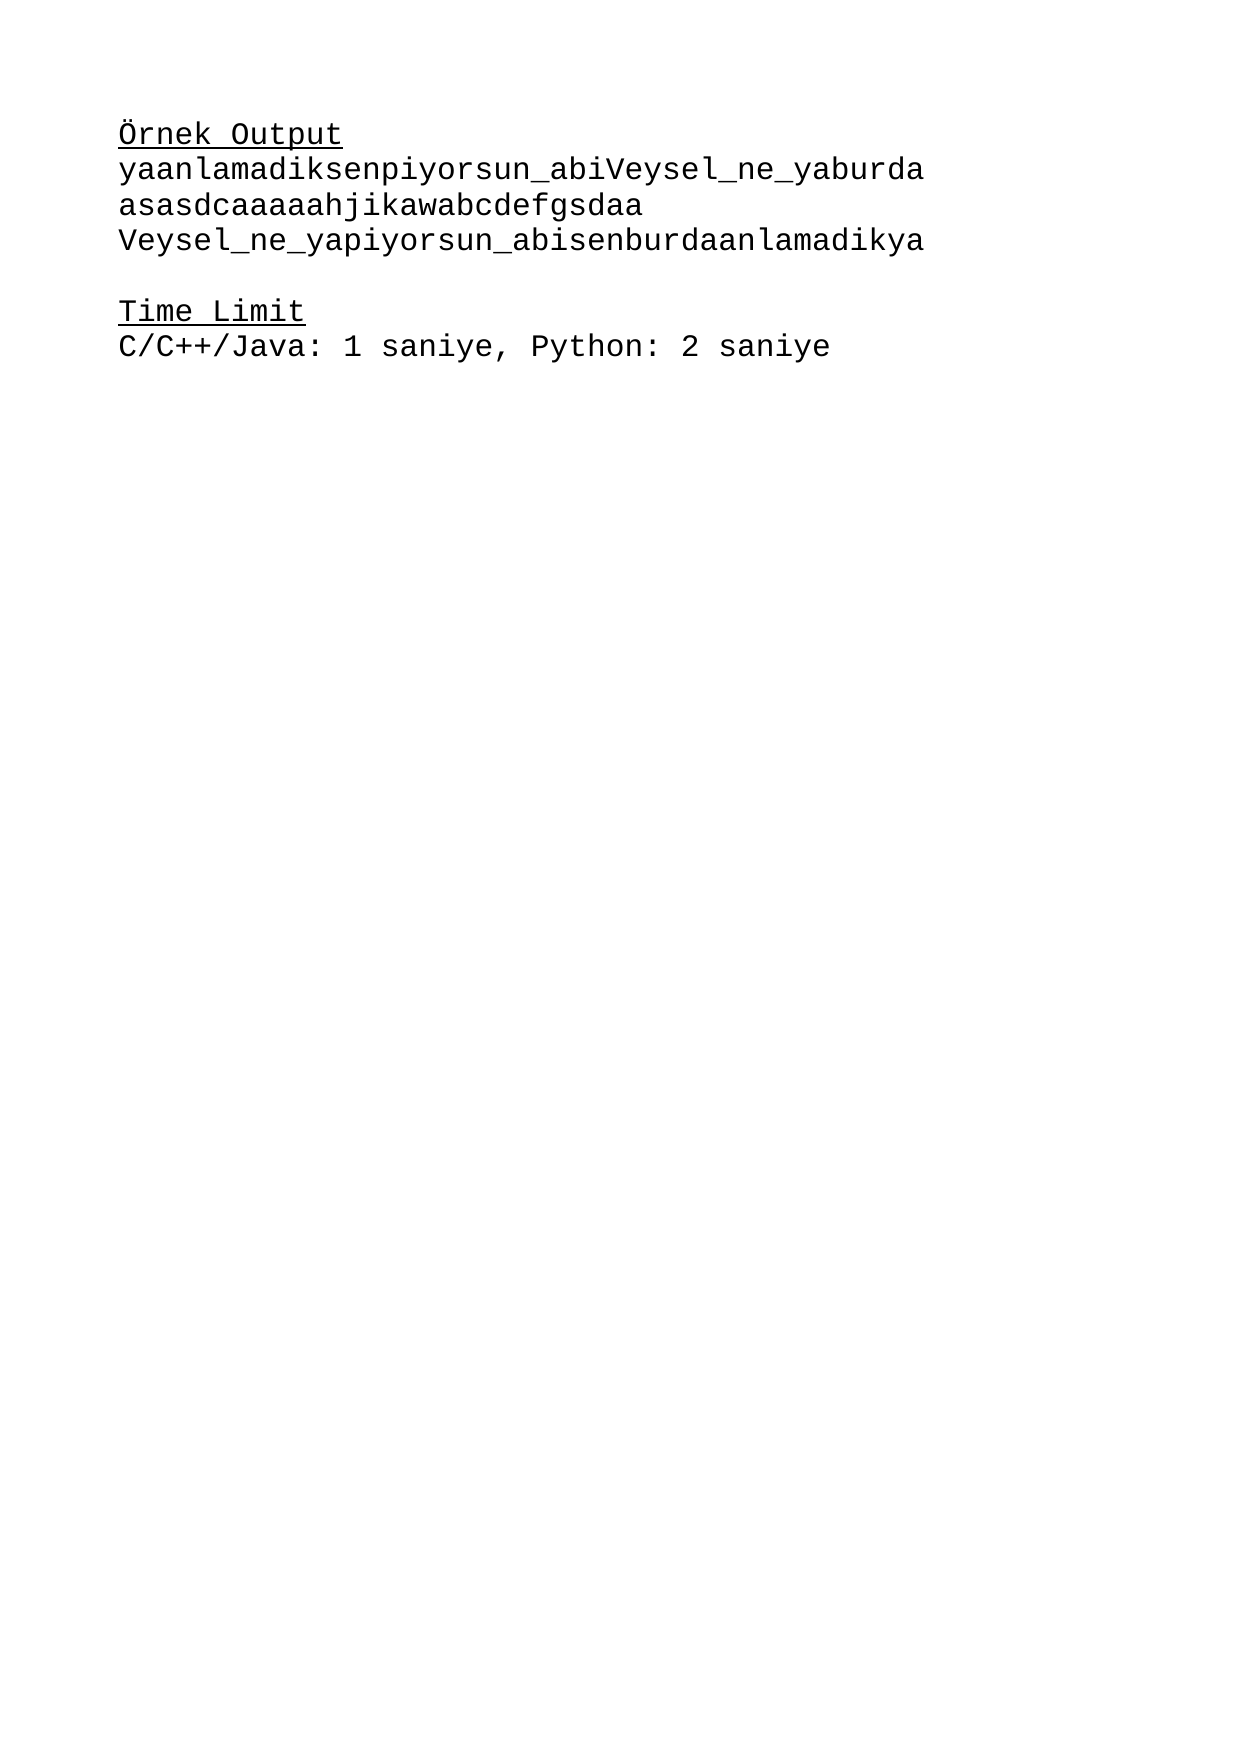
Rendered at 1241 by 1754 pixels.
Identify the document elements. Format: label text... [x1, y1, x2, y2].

text Veysel_ne_yapiyorsun_abisenburdaanlamadikya [118, 224, 1122, 260]
text asasdcaaaaahjikawabcdefgsdaa [118, 189, 1122, 224]
text Örnek Output [118, 118, 1122, 153]
text C/C++/Java: 1 saniye, Python: 2 saniye [118, 331, 1122, 366]
text Time Limit [118, 295, 1122, 331]
text yaanlamadiksenpiyorsun_abiVeysel_ne_yaburda [118, 153, 1122, 189]
